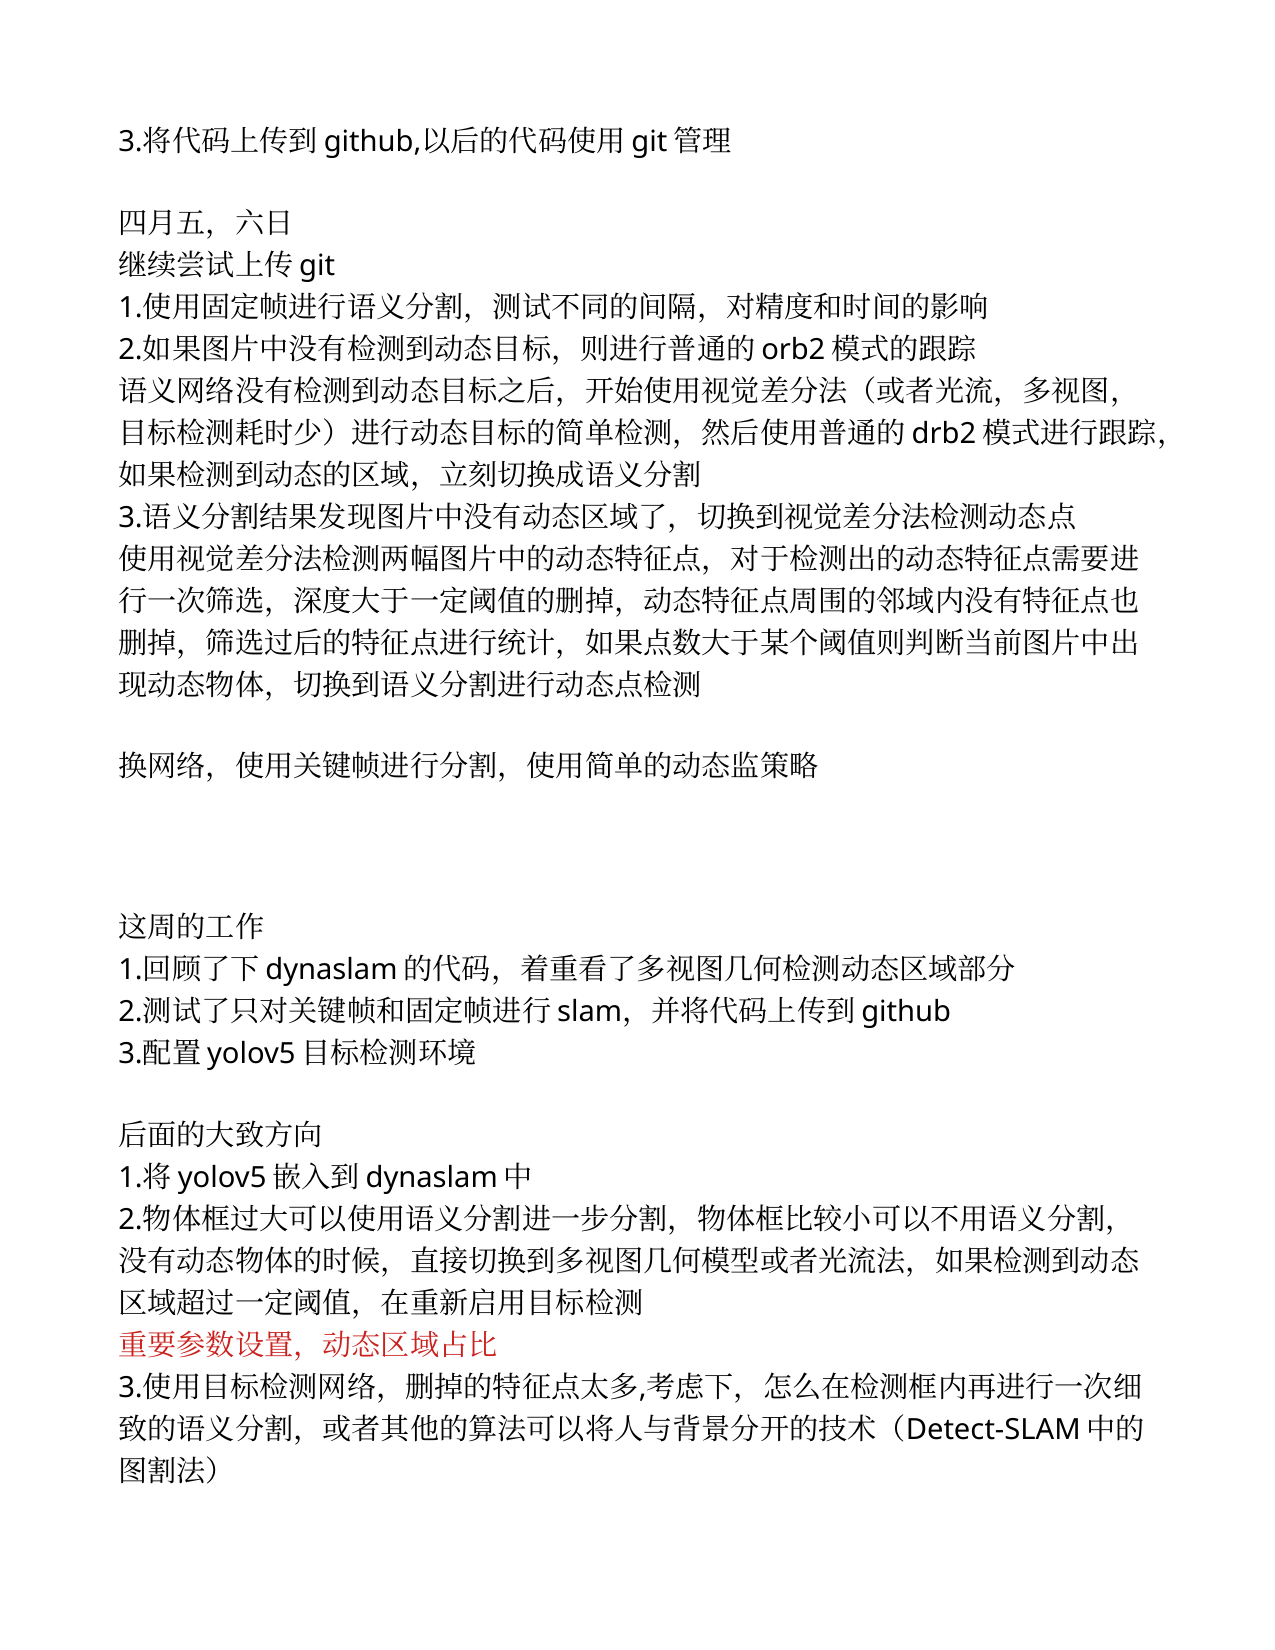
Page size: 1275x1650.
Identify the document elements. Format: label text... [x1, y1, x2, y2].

text 2.物体框过大可以使用语义分割进一步分割，物体框比较小可以不用语义分割，没有动态物体的时候，直接切换到多视图几何模型或者光流法，如果检测到动态区域超过一定阈值，在重新启用目标检测 [118, 1196, 1157, 1322]
text 重要参数设置，动态区域占比 [118, 1322, 1157, 1363]
text 语义网络没有检测到动态目标之后，开始使用视觉差分法（或者光流，多视图，目标检测耗时少）进行动态目标的简单检测，然后使用普通的drb2模式进行跟踪，如果检测到动态的区域，立刻切换成语义分割 [118, 368, 1157, 494]
text 1.将yolov5嵌入到dynaslam中 [118, 1154, 1157, 1196]
text 1.使用固定帧进行语义分割，测试不同的间隔，对精度和时间的影响 [118, 284, 1157, 326]
text 2.如果图片中没有检测到动态目标，则进行普通的orb2模式的跟踪 [118, 326, 1157, 368]
text 3.配置yolov5目标检测环境 [118, 1030, 1157, 1072]
text 这周的工作 [118, 904, 1157, 946]
text 3.语义分割结果发现图片中没有动态区域了，切换到视觉差分法检测动态点 [118, 494, 1157, 536]
text 1.回顾了下dynaslam的代码，着重看了多视图几何检测动态区域部分 [118, 946, 1157, 988]
text 3.将代码上传到github,以后的代码使用git管理 [118, 118, 1157, 160]
text 2.测试了只对关键帧和固定帧进行slam，并将代码上传到github [118, 988, 1157, 1030]
text 换网络，使用关键帧进行分割，使用简单的动态监策略 [118, 743, 1157, 785]
text 使用视觉差分法检测两幅图片中的动态特征点，对于检测出的动态特征点需要进行一次筛选，深度大于一定阈值的删掉，动态特征点周围的邻域内没有特征点也删掉，筛选过后的特征点进行统计，如果点数大于某个阈值则判断当前图片中出现动态物体，切换到语义分割进行动态点检测 [118, 536, 1157, 703]
text 3.使用目标检测网络，删掉的特征点太多,考虑下，怎么在检测框内再进行一次细致的语义分割，或者其他的算法可以将人与背景分开的技术（Detect-SLAM中的图割法） [118, 1363, 1157, 1489]
text 继续尝试上传git [118, 242, 1157, 284]
text 后面的大致方向 [118, 1112, 1157, 1154]
text 四月五，六日 [118, 200, 1157, 242]
